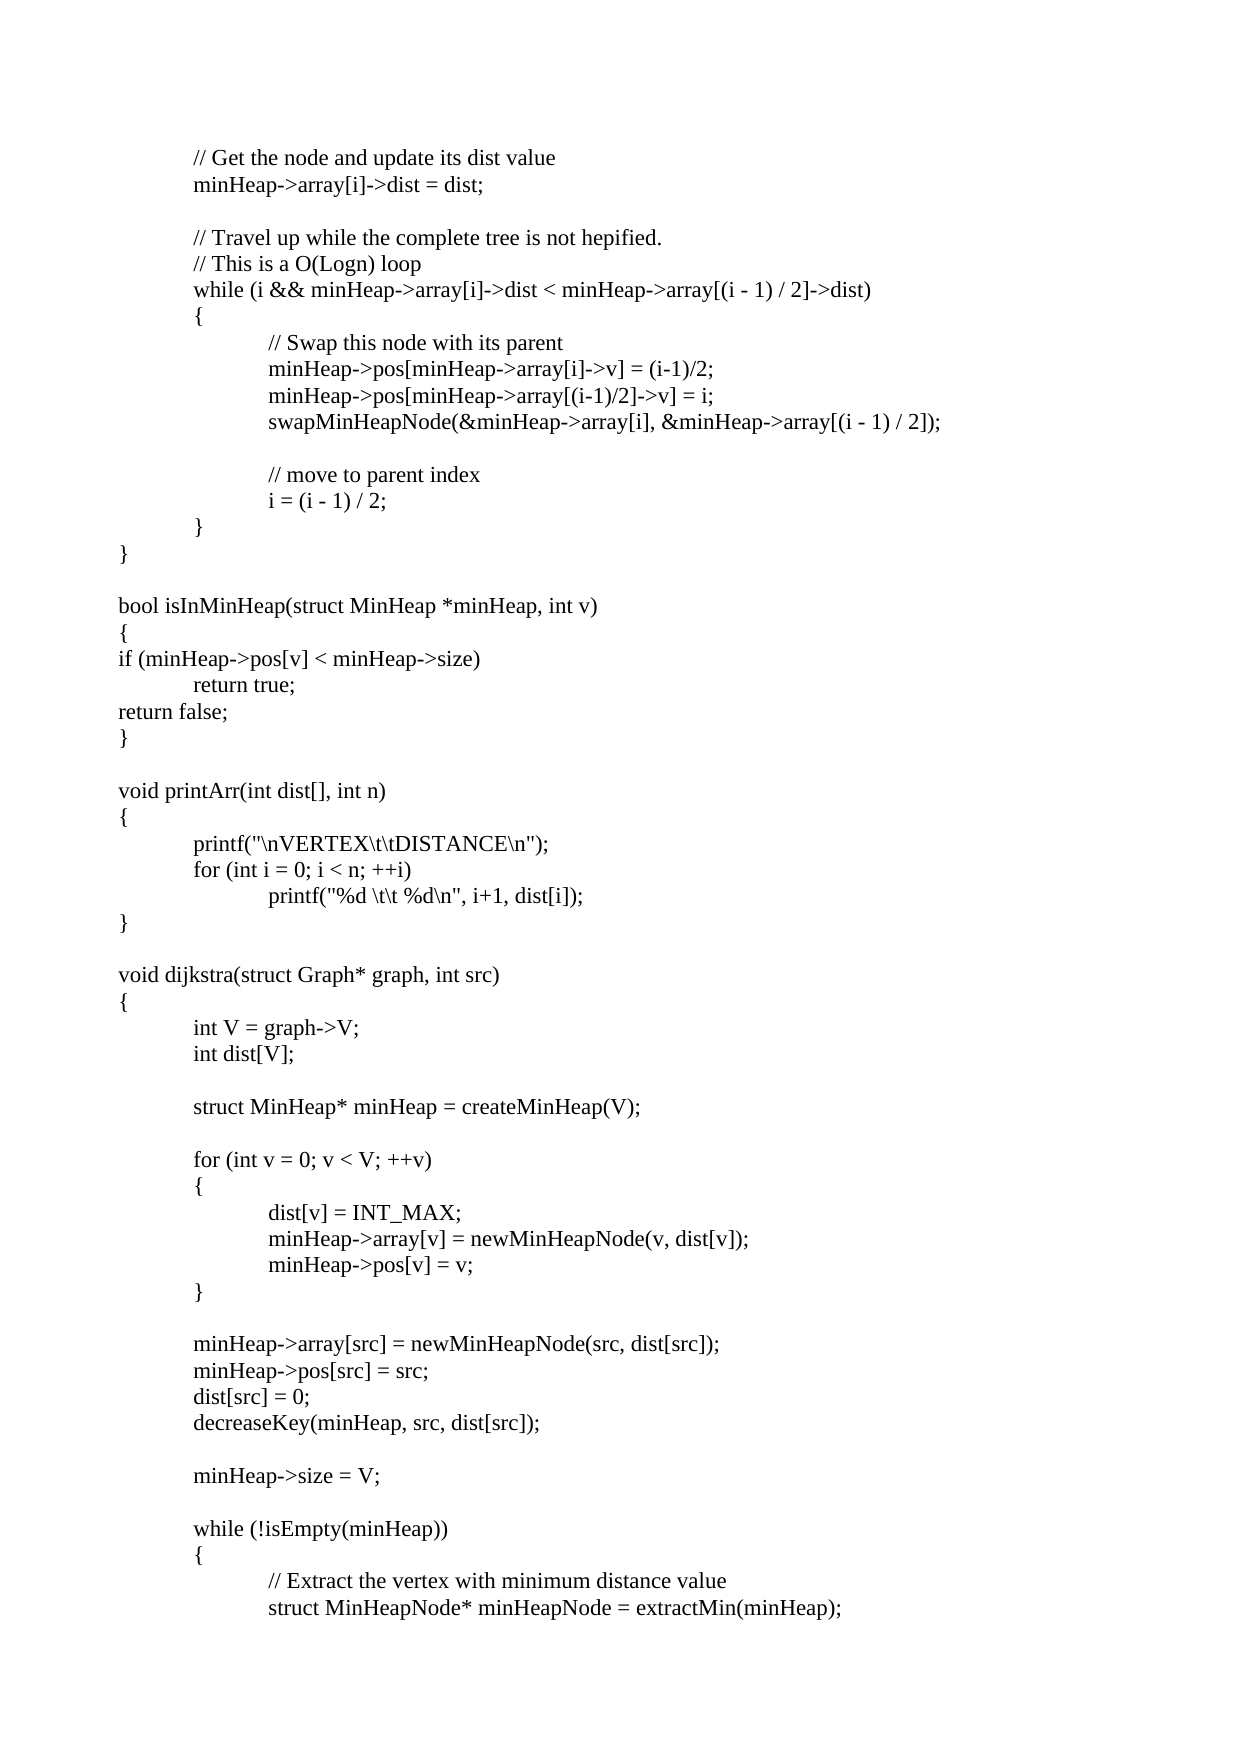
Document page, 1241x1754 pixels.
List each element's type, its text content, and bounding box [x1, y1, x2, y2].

text void dijkstra(struct Graph* graph, int src) [118, 961, 1122, 988]
text struct MinHeapNode* minHeapNode = extractMin(minHeap); [118, 1594, 1122, 1620]
text minHeap->array[v] = newMinHeapNode(v, dist[v]); [118, 1225, 1122, 1251]
text minHeap->pos[v] = v; [118, 1251, 1122, 1278]
text // Travel up while the complete tree is not hepified. [118, 223, 1122, 250]
text struct MinHeap* minHeap = createMinHeap(V); [118, 1093, 1122, 1119]
text dist[v] = INT_MAX; [118, 1199, 1122, 1225]
text bool isInMinHeap(struct MinHeap *minHeap, int v) [118, 592, 1122, 619]
text while (!isEmpty(minHeap)) [118, 1515, 1122, 1541]
text void printArr(int dist[], int n) [118, 777, 1122, 803]
text int V = graph->V; [118, 1014, 1122, 1041]
text for (int i = 0; i < n; ++i) [118, 856, 1122, 882]
text dist[src] = 0; [118, 1383, 1122, 1409]
text { [118, 1541, 1122, 1568]
text // Extract the vertex with minimum distance value [118, 1568, 1122, 1594]
text } [118, 724, 1122, 751]
text int dist[V]; [118, 1041, 1122, 1067]
text decreaseKey(minHeap, src, dist[src]); [118, 1409, 1122, 1436]
text } [118, 540, 1122, 566]
text minHeap->array[src] = newMinHeapNode(src, dist[src]); [118, 1330, 1122, 1357]
text printf("%d \t\t %d\n", i+1, dist[i]); [118, 882, 1122, 909]
text for (int v = 0; v < V; ++v) [118, 1146, 1122, 1172]
text { [118, 803, 1122, 830]
text minHeap->pos[minHeap->array[(i-1)/2]->v] = i; [118, 382, 1122, 408]
text minHeap->pos[src] = src; [118, 1357, 1122, 1383]
text return false; [118, 698, 1122, 724]
text // This is a O(Logn) loop [118, 250, 1122, 276]
text { [118, 303, 1122, 329]
text // move to parent index [118, 461, 1122, 487]
text i = (i - 1) / 2; [118, 487, 1122, 513]
text } [118, 909, 1122, 935]
text // Get the node and update its dist value [118, 144, 1122, 171]
text printf("\nVERTEX\t\tDISTANCE\n"); [118, 830, 1122, 856]
text while (i && minHeap->array[i]->dist < minHeap->array[(i - 1) / 2]->dist) [118, 276, 1122, 303]
text { [118, 619, 1122, 645]
text } [118, 1278, 1122, 1304]
text minHeap->pos[minHeap->array[i]->v] = (i-1)/2; [118, 355, 1122, 382]
text // Swap this node with its parent [118, 329, 1122, 355]
text if (minHeap->pos[v] < minHeap->size) [118, 645, 1122, 672]
text return true; [118, 672, 1122, 698]
text swapMinHeapNode(&minHeap->array[i], &minHeap->array[(i - 1) / 2]); [118, 408, 1122, 434]
text { [118, 988, 1122, 1014]
text minHeap->size = V; [118, 1462, 1122, 1488]
text { [118, 1172, 1122, 1199]
text minHeap->array[i]->dist = dist; [118, 171, 1122, 197]
text } [118, 513, 1122, 540]
